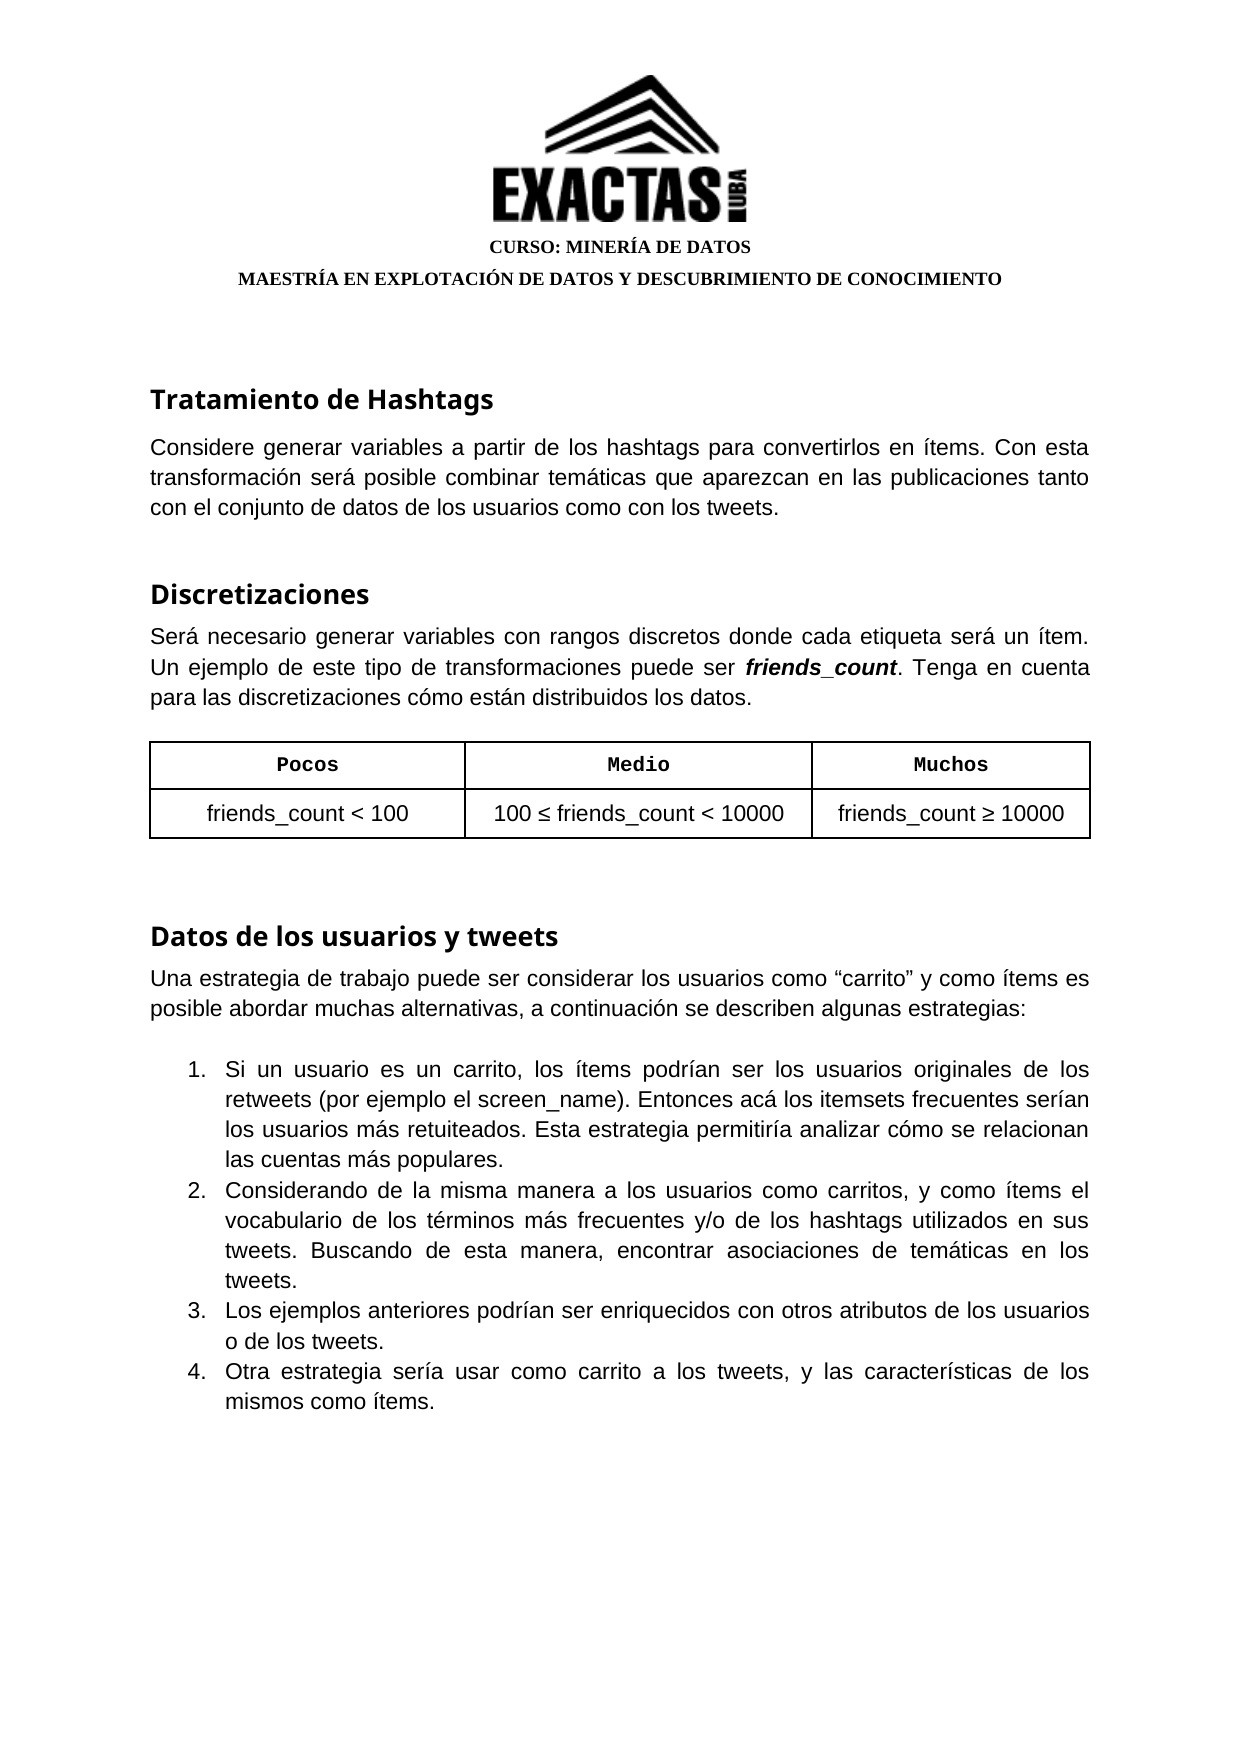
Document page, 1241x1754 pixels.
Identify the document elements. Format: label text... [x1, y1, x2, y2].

list Si un usuario es un carrito, los ítems podrían ser los usuarios originales de los retweets (por ejemplo el screen_name). Entonces acá los itemsets frecuentes serían los usuarios más retuiteados. Esta estrategia permitiría analizar cómo se relacionan las cuentas más populares. [187, 1056, 1090, 1173]
table_cell 100 ≤ friends_count < 10000 [466, 790, 811, 837]
subtitle Discretizaciones [150, 575, 1090, 612]
table_header Medio [466, 743, 811, 788]
subtitle Datos de los usuarios y tweets [150, 917, 1090, 954]
picture [492, 75, 748, 222]
table_header Pocos [151, 743, 464, 788]
text Tratamiento de Hashtags [150, 380, 1090, 417]
table_cell friends_count ≥ 10000 [813, 790, 1089, 837]
text Considere generar variables a partir de los hashtags para convertirlos en ítems. Con esta transformación será posible combinar temáticas que aparezcan en las publicaciones tanto con el conjunto de datos de los usuarios como con los tweets. [150, 434, 1090, 521]
table_header Muchos [813, 743, 1089, 788]
text Una estrategia de trabajo puede ser considerar los usuarios como “carrito” y como ítems es posible abordar muchas alternativas, a continuación se describen algunas estrategias: [150, 965, 1090, 1022]
list Otra estrategia sería usar como carrito a los tweets, y las características de los mismos como ítems. [187, 1358, 1090, 1414]
list Los ejemplos anteriores podrían ser enriquecidos con otros atributos de los usuarios o de los tweets. [187, 1297, 1090, 1354]
list Considerando de la misma manera a los usuarios como carritos, y como ítems el vocabulario de los términos más frecuentes y/o de los hashtags utilizados en sus tweets. Buscando de esta manera, encontrar asociaciones de temáticas en los tweets. [187, 1177, 1090, 1294]
text Será necesario generar variables con rangos discretos donde cada etiqueta será un ítem. Un ejemplo de este tipo de transformaciones puede ser friends_count. Tenga en cuenta para las discretizaciones cómo están distribuidos los datos. [150, 623, 1090, 710]
table_cell friends_count < 100 [151, 790, 464, 837]
